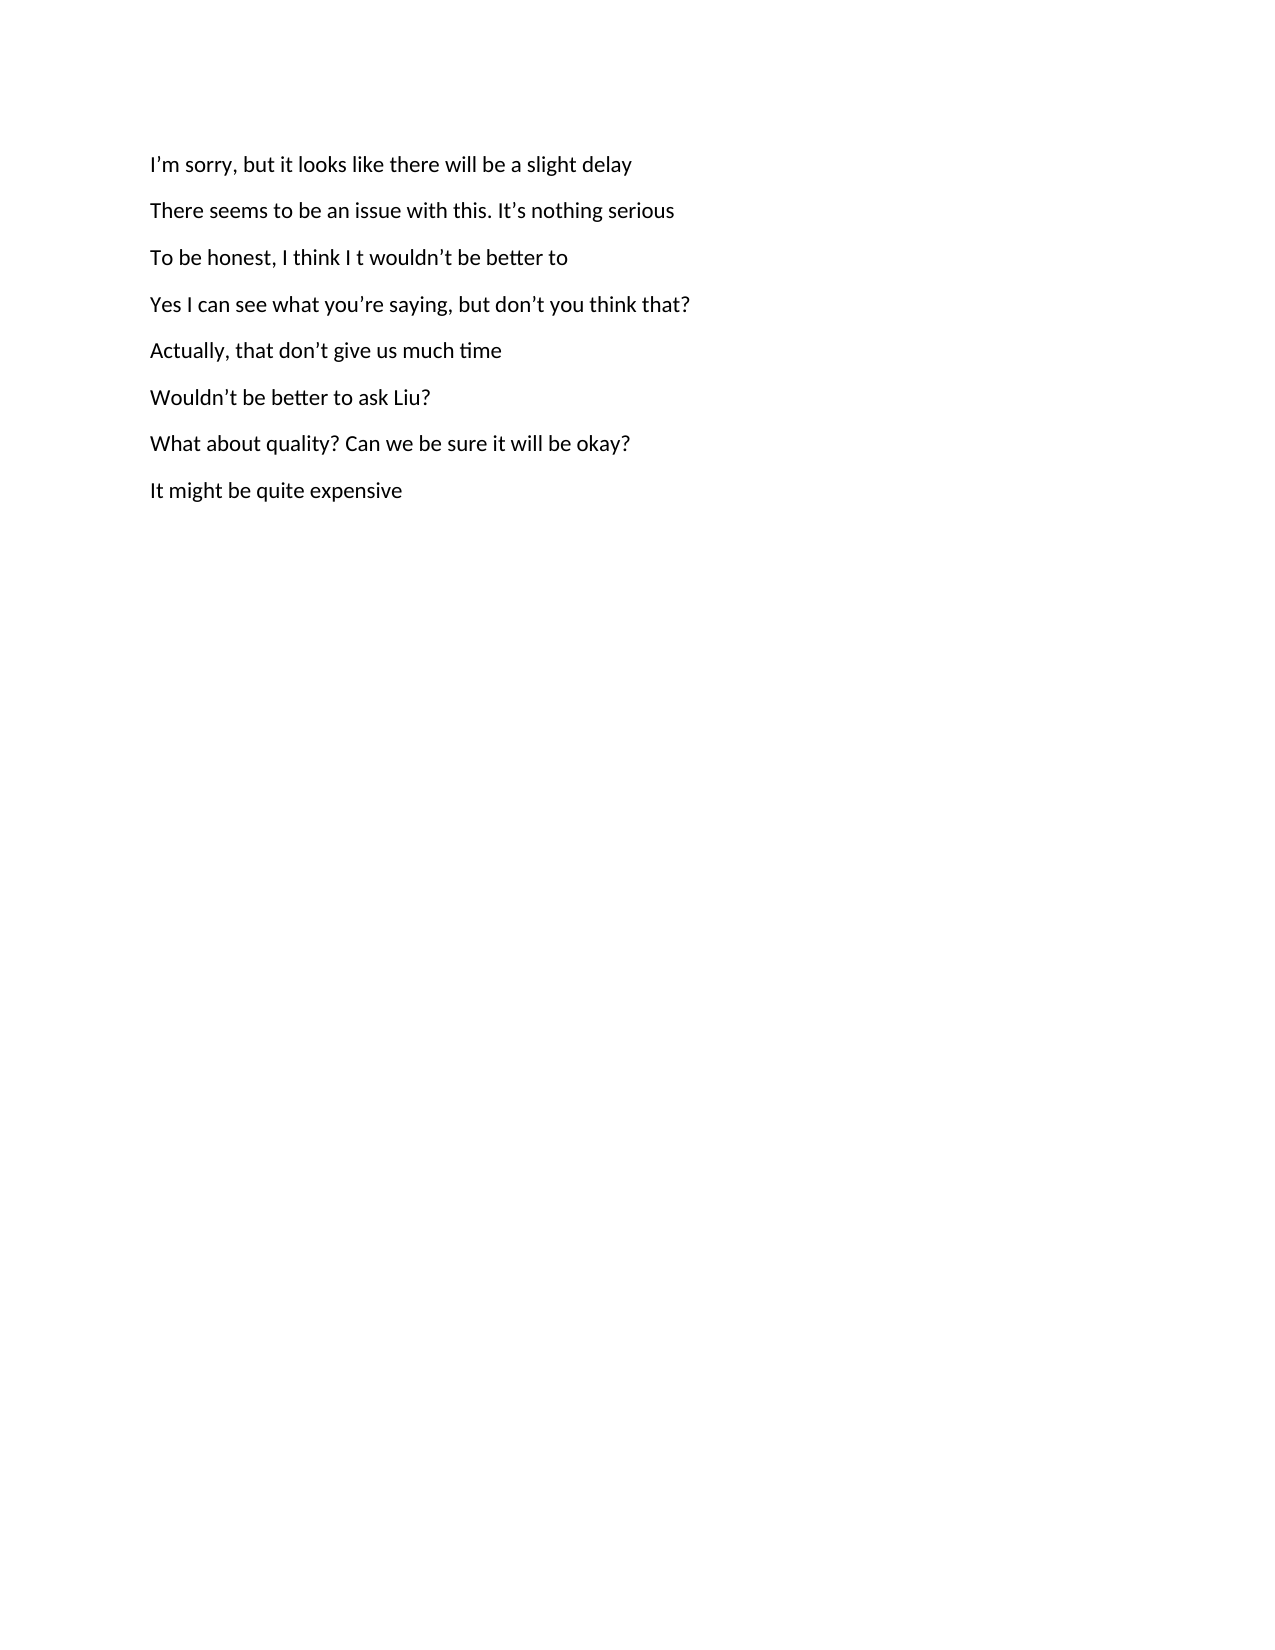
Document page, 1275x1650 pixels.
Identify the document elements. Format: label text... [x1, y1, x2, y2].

text What about quality? Can we be sure it will be okay? [150, 429, 1125, 457]
text To be honest, I think I t wouldn’t be better to [150, 243, 1125, 271]
text I’m sorry, but it looks like there will be a slight delay [150, 150, 1125, 178]
text Actually, that don’t give us much time [150, 336, 1125, 364]
text Wouldn’t be better to ask Liu? [150, 383, 1125, 411]
text Yes I can see what you’re saying, but don’t you think that? [150, 290, 1125, 318]
text There seems to be an issue with this. It’s nothing serious [150, 197, 1125, 224]
text It might be quite expensive [150, 476, 1125, 504]
